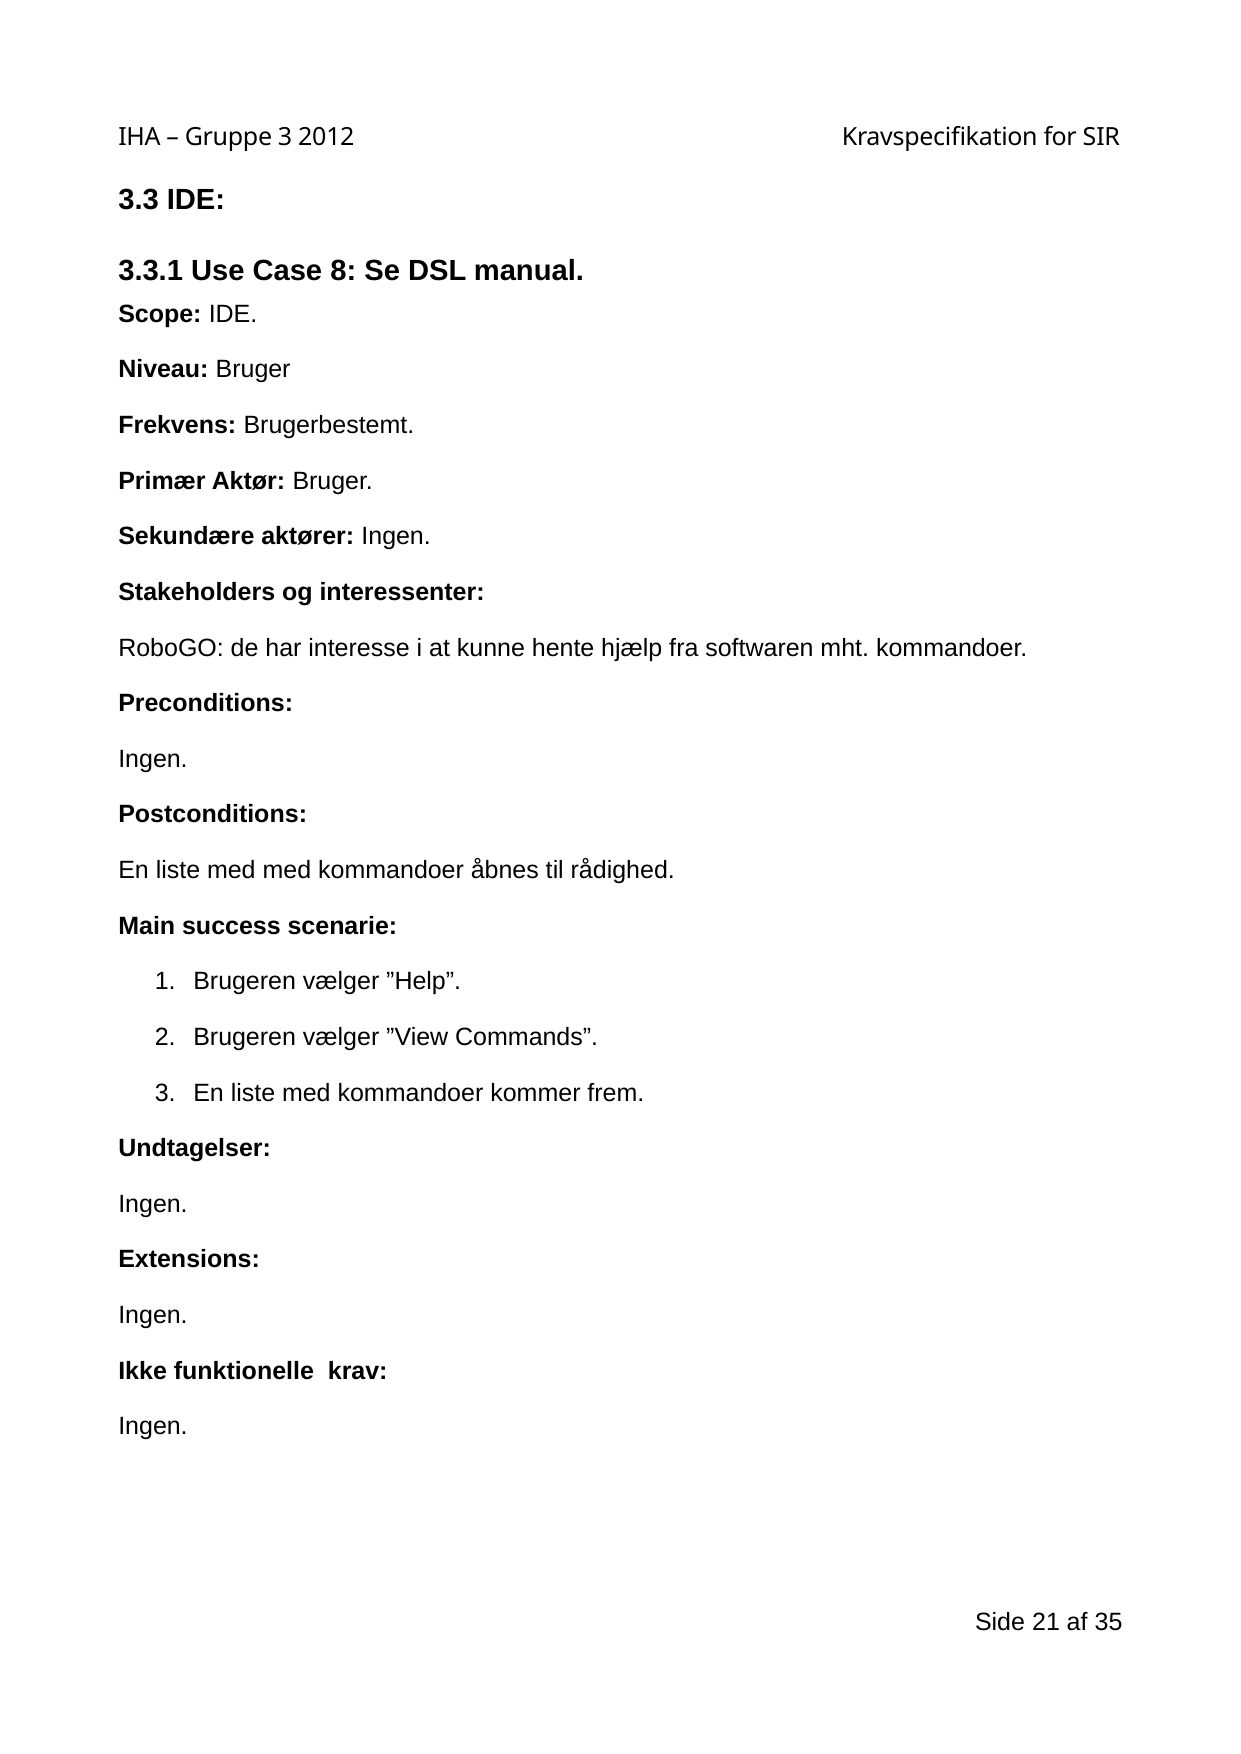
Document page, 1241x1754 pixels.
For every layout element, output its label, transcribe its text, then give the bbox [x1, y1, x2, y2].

text Niveau: Bruger [118, 354, 1122, 383]
text Ingen. [118, 1300, 1122, 1329]
text Frekvens: Brugerbestemt. [118, 410, 1122, 439]
text Postconditions: [118, 799, 1122, 828]
text Ingen. [118, 1189, 1122, 1217]
text Stakeholders og interessenter: [118, 577, 1122, 606]
text Undtagelser: [118, 1133, 1122, 1162]
text RoboGO: de har interesse i at kunne hente hjælp fra softwaren mht. kommandoer. [118, 632, 1122, 661]
text Scope: IDE. [118, 299, 1122, 327]
list Brugeren vælger ”Help”. [154, 966, 1122, 995]
text Primær Aktør: Bruger. [118, 466, 1122, 494]
list En liste med kommandoer kommer frem. [154, 1077, 1122, 1106]
text Extensions: [118, 1244, 1122, 1273]
subtitle 3.3 IDE: [118, 182, 1122, 215]
text Preconditions: [118, 688, 1122, 717]
text Ingen. [118, 744, 1122, 772]
text Main success scenarie: [118, 911, 1122, 939]
list Brugeren vælger ”View Commands”. [154, 1022, 1122, 1051]
text En liste med med kommandoer åbnes til rådighed. [118, 855, 1122, 884]
text Sekundære aktører: Ingen. [118, 521, 1122, 550]
text Ikke funktionelle krav: [118, 1356, 1122, 1384]
text Ingen. [118, 1411, 1122, 1440]
subtitle 3.3.1 Use Case 8: Se DSL manual. [118, 253, 1122, 286]
